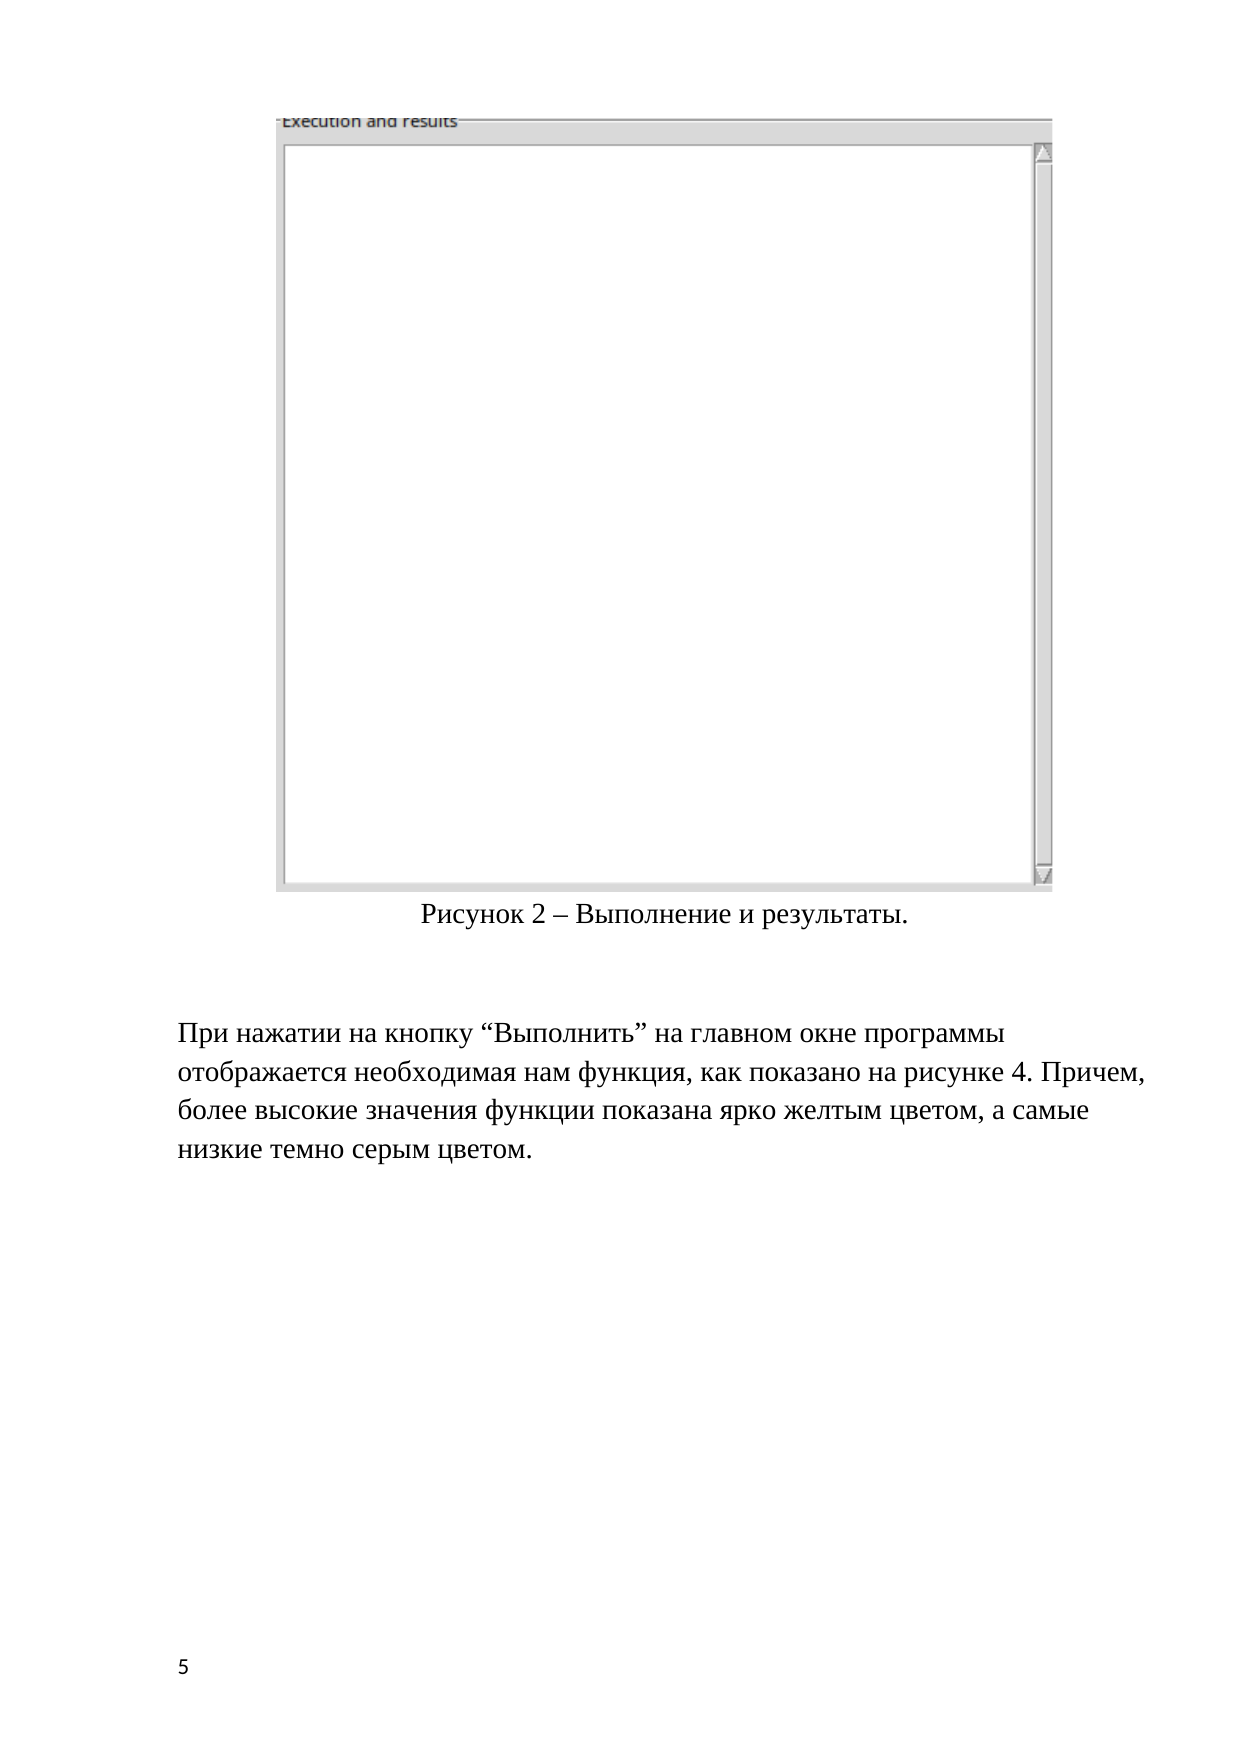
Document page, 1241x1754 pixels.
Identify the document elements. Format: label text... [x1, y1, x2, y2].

text При нажатии на кнопку “Выполнить” на главном окне программы отображается необходимая нам функция, как показано на рисунке 4. Причем, более высокие значения функции показана ярко желтым цветом, а самые низкие темно серым цветом. [177, 1015, 1152, 1164]
picture [276, 118, 1053, 892]
text Рисунок 2 – Выполнение и результаты. [177, 118, 1152, 930]
